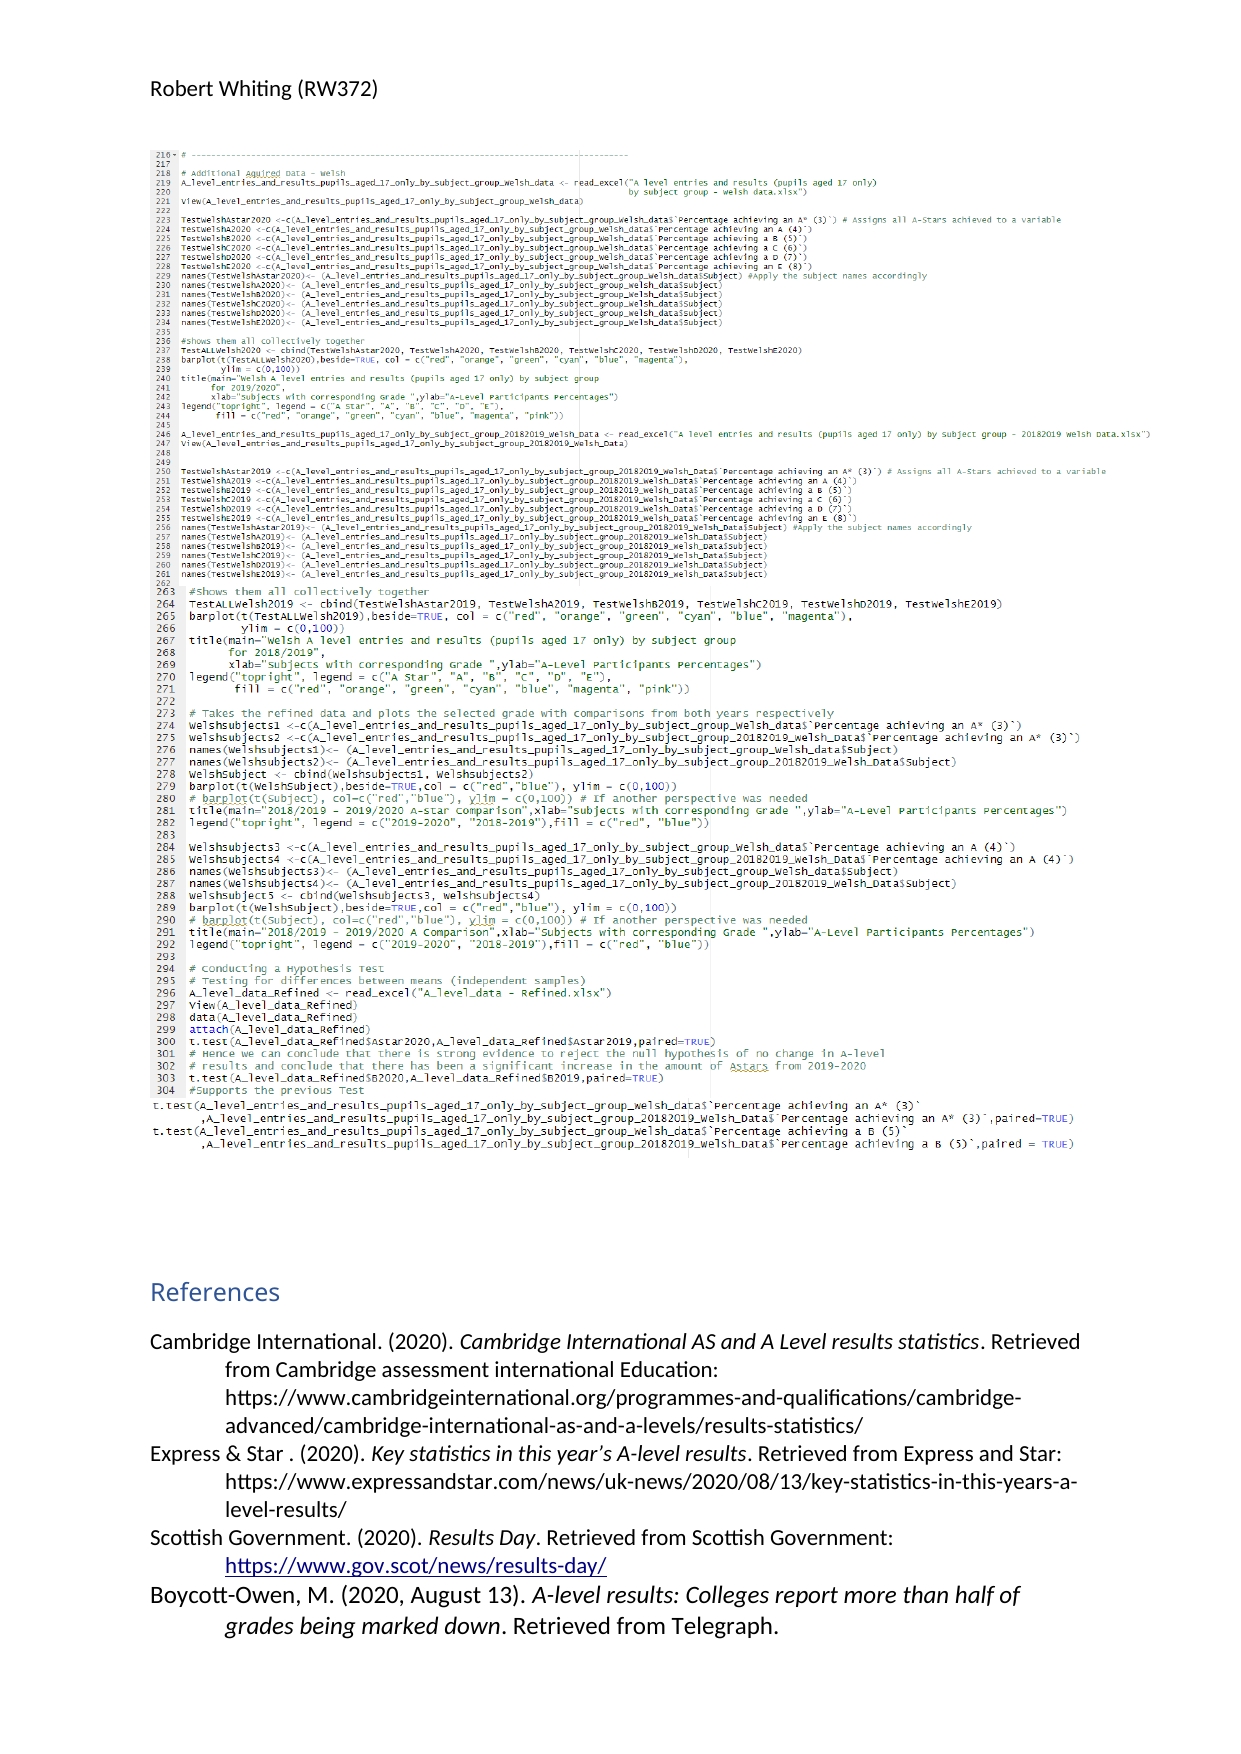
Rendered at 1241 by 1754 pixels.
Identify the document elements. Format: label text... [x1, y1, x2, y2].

text Boycott-Owen, M. (2020, August 13). A-level results: Colleges report more than half of grades being marked down. Retrieved from Telegraph. [150, 1579, 1090, 1641]
text Scottish Government. (2020). Results Day. Retrieved from Scottish Government: https://www.gov.scot/news/results-day/ [150, 1523, 1090, 1579]
text Cambridge International. (2020). Cambridge International AS and A Level results statistics. Retrieved from Cambridge assessment international Education: https://www.cambridgeinternational.org/programmes-and-qualifications/cambridge-advanced/cambridge-international-as-and-a-levels/results-statistics/ [150, 1327, 1090, 1439]
text Express & Star . (2020). Key statistics in this year’s A-level results. Retrieved from Express and Star: https://www.expressandstar.com/news/uk-news/2020/08/13/key-statistics-in-this-years-a-level-results/ [150, 1439, 1090, 1523]
subtitle References [150, 1274, 1090, 1309]
